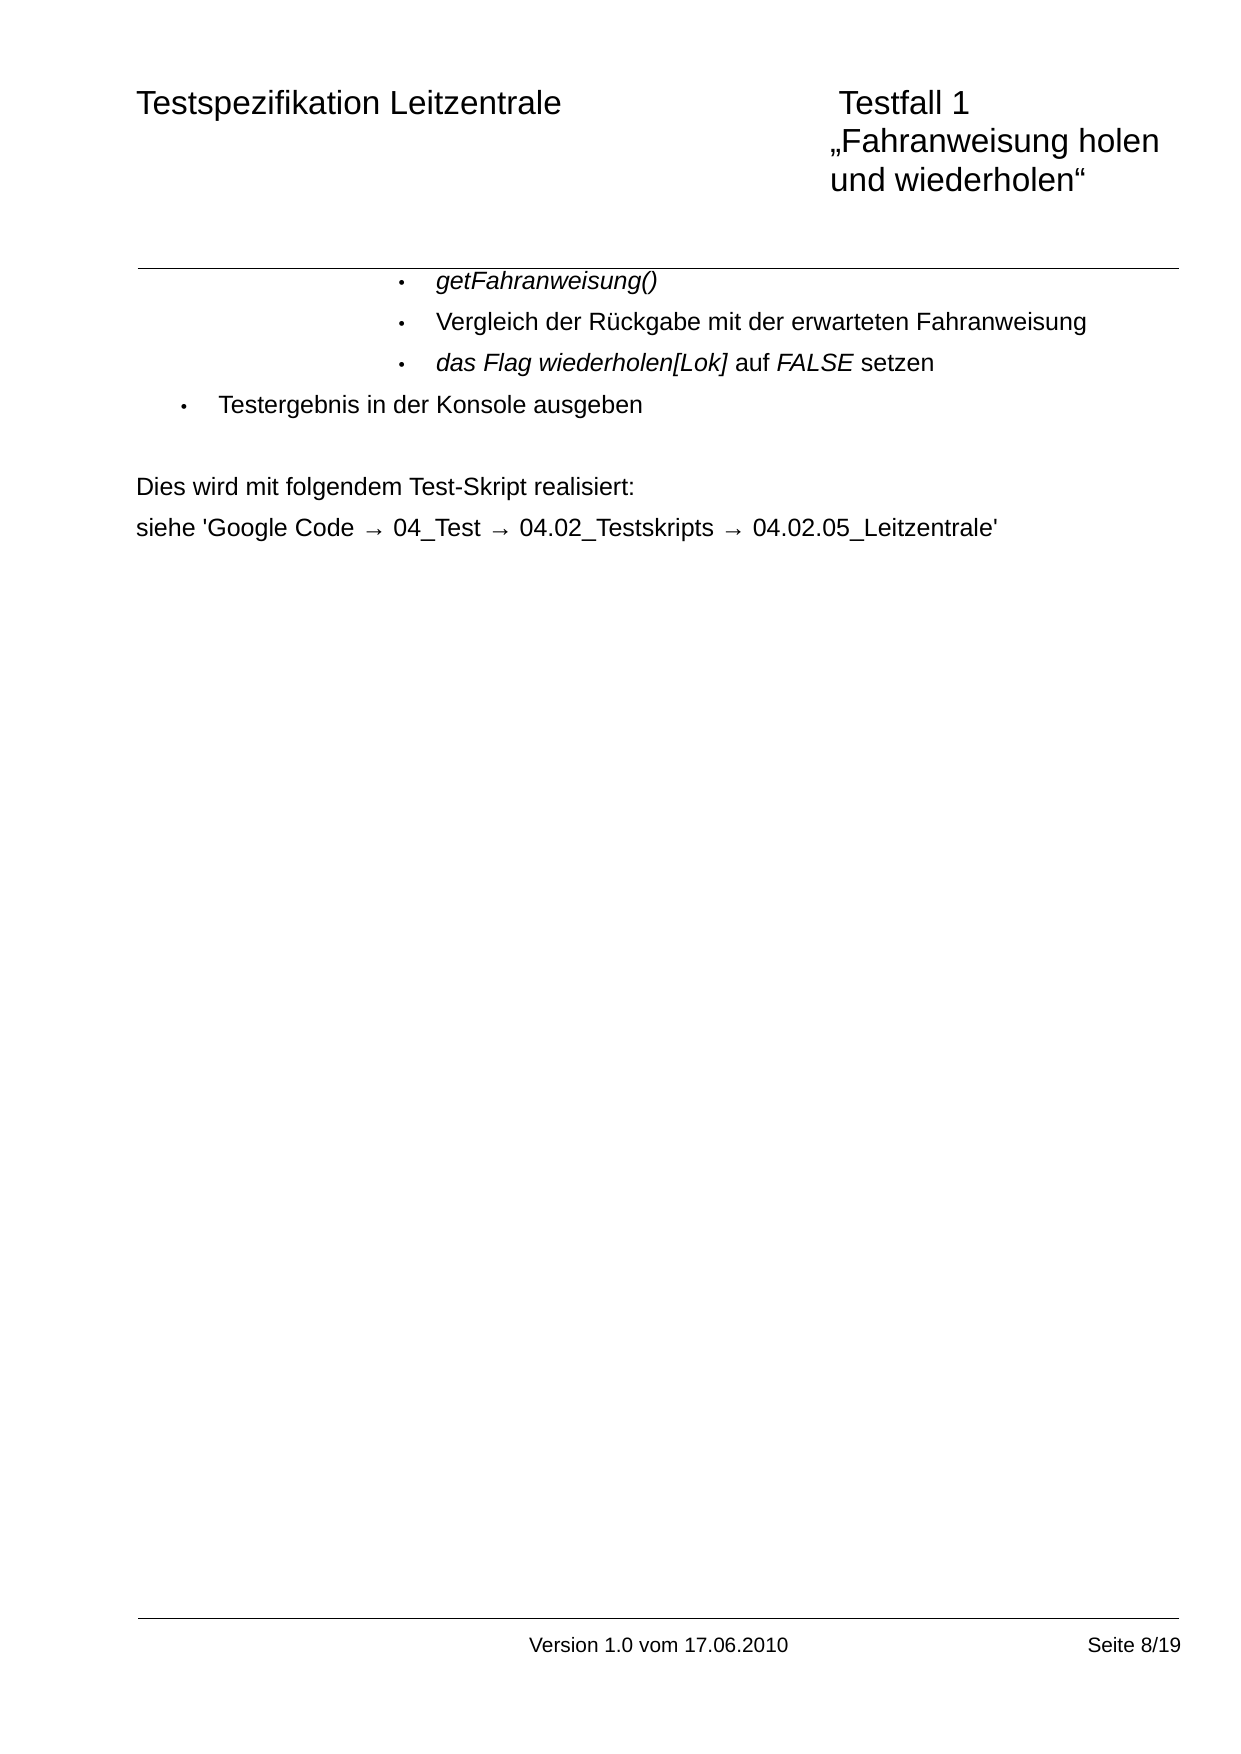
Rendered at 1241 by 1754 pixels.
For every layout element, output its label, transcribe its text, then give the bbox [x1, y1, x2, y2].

text Dies wird mit folgendem Test-Skript realisiert: [136, 472, 1181, 501]
list Testergebnis in der Konsole ausgeben [181, 389, 1181, 418]
list getFahranweisung() [444, 289, 636, 294]
list Vergleich der Rückgabe mit der erwarteten Fahranweisung [398, 307, 1181, 336]
list das Flag wiederholen[Lok] auf FALSE setzen [398, 348, 1181, 377]
list getFahranweisung() [649, 289, 1181, 294]
text siehe 'Google Code → 04_Test → 04.02_Testskripts → 04.02.05_Leitzentrale' [136, 513, 1181, 542]
